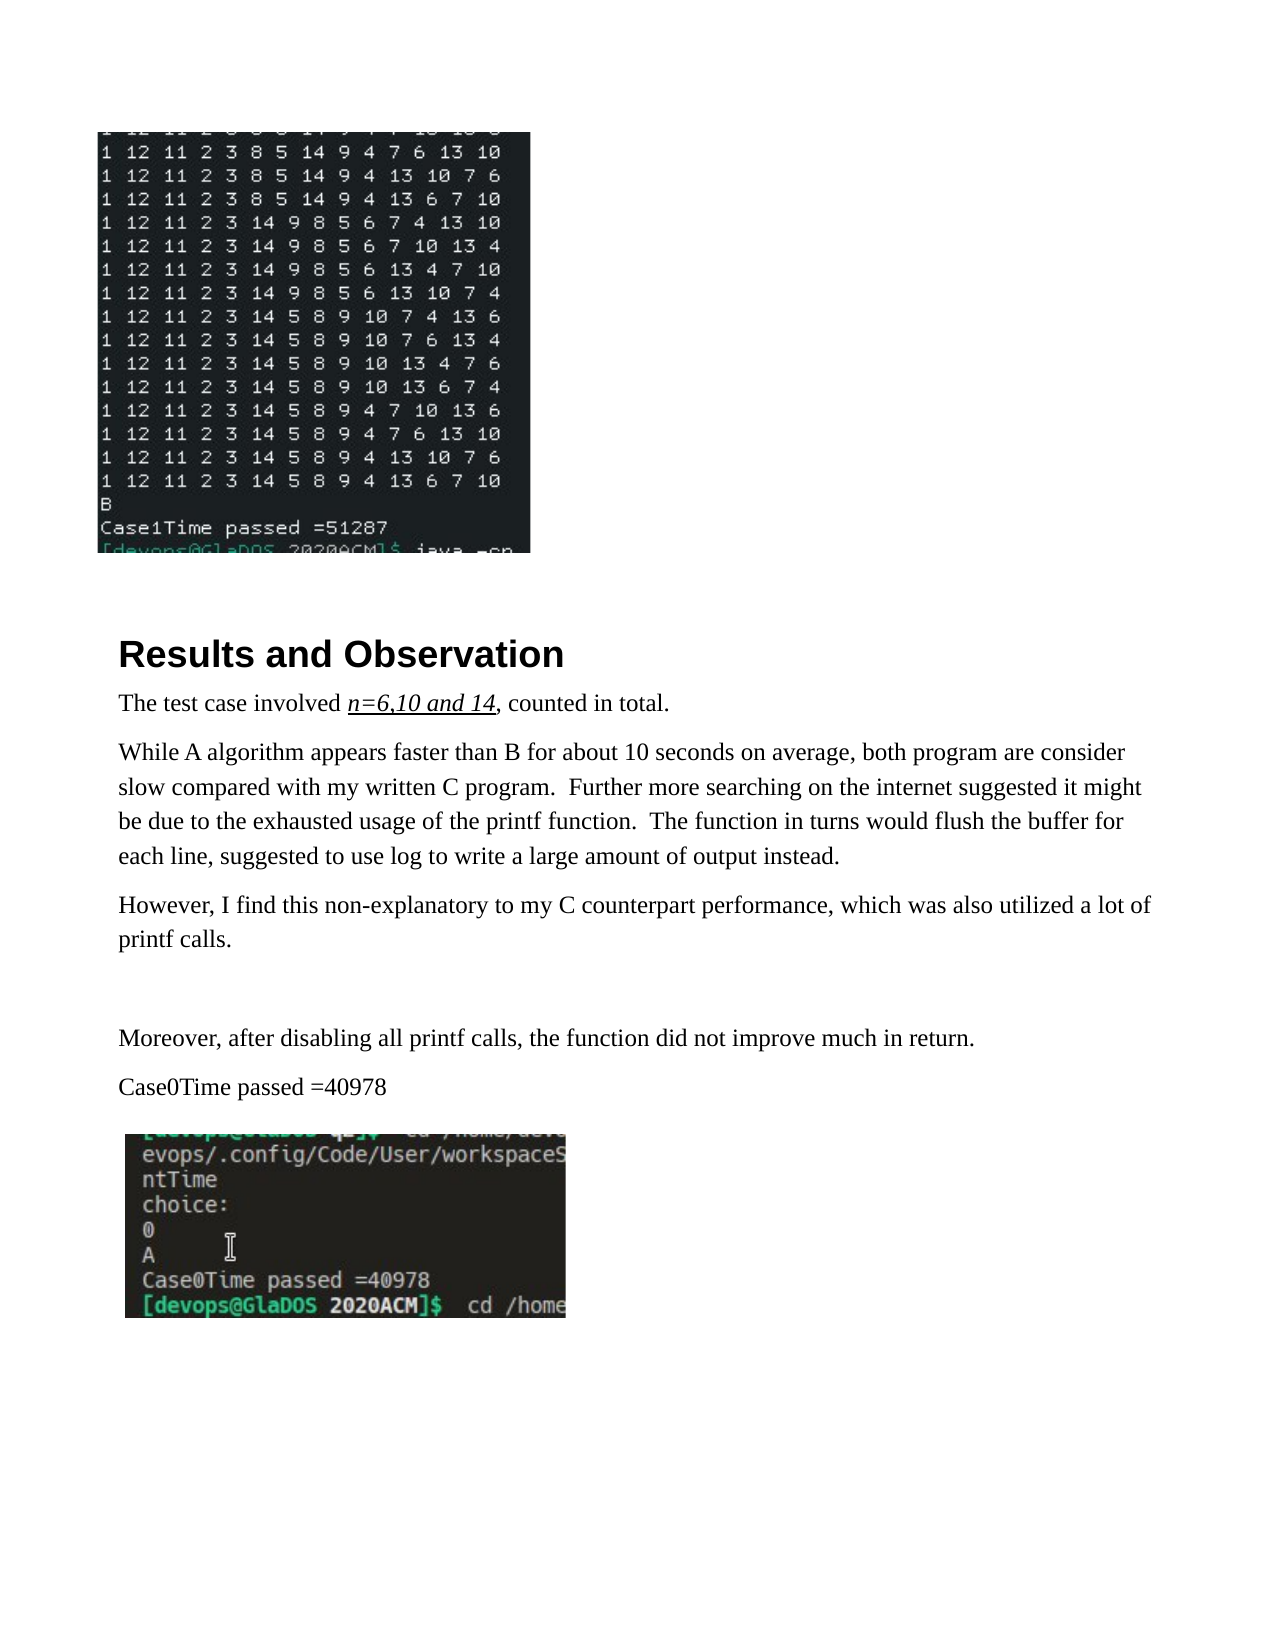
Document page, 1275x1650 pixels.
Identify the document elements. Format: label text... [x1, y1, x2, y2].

text Case0Time passed =40978 [118, 1072, 1157, 1100]
text However, I find this non-explanatory to my C counterpart performance, which was also utilized a lot of printf calls. [118, 890, 1157, 953]
text The test case involved n=6,10 and 14, counted in total. [118, 688, 1157, 717]
text While A algorithm appears faster than B for about 10 seconds on average, both program are consider slow compared with my written C program. Further more searching on the internet suggested it might be due to the exhausted usage of the printf function. The function in turns would flush the buffer for each line, suggested to use log to write a large amount of output instead. [118, 737, 1157, 870]
text Moreover, after disabling all printf calls, the function did not improve much in return. [118, 1023, 1157, 1051]
subtitle Results and Observation [118, 632, 1157, 676]
picture [97, 132, 531, 553]
picture [125, 1134, 566, 1318]
